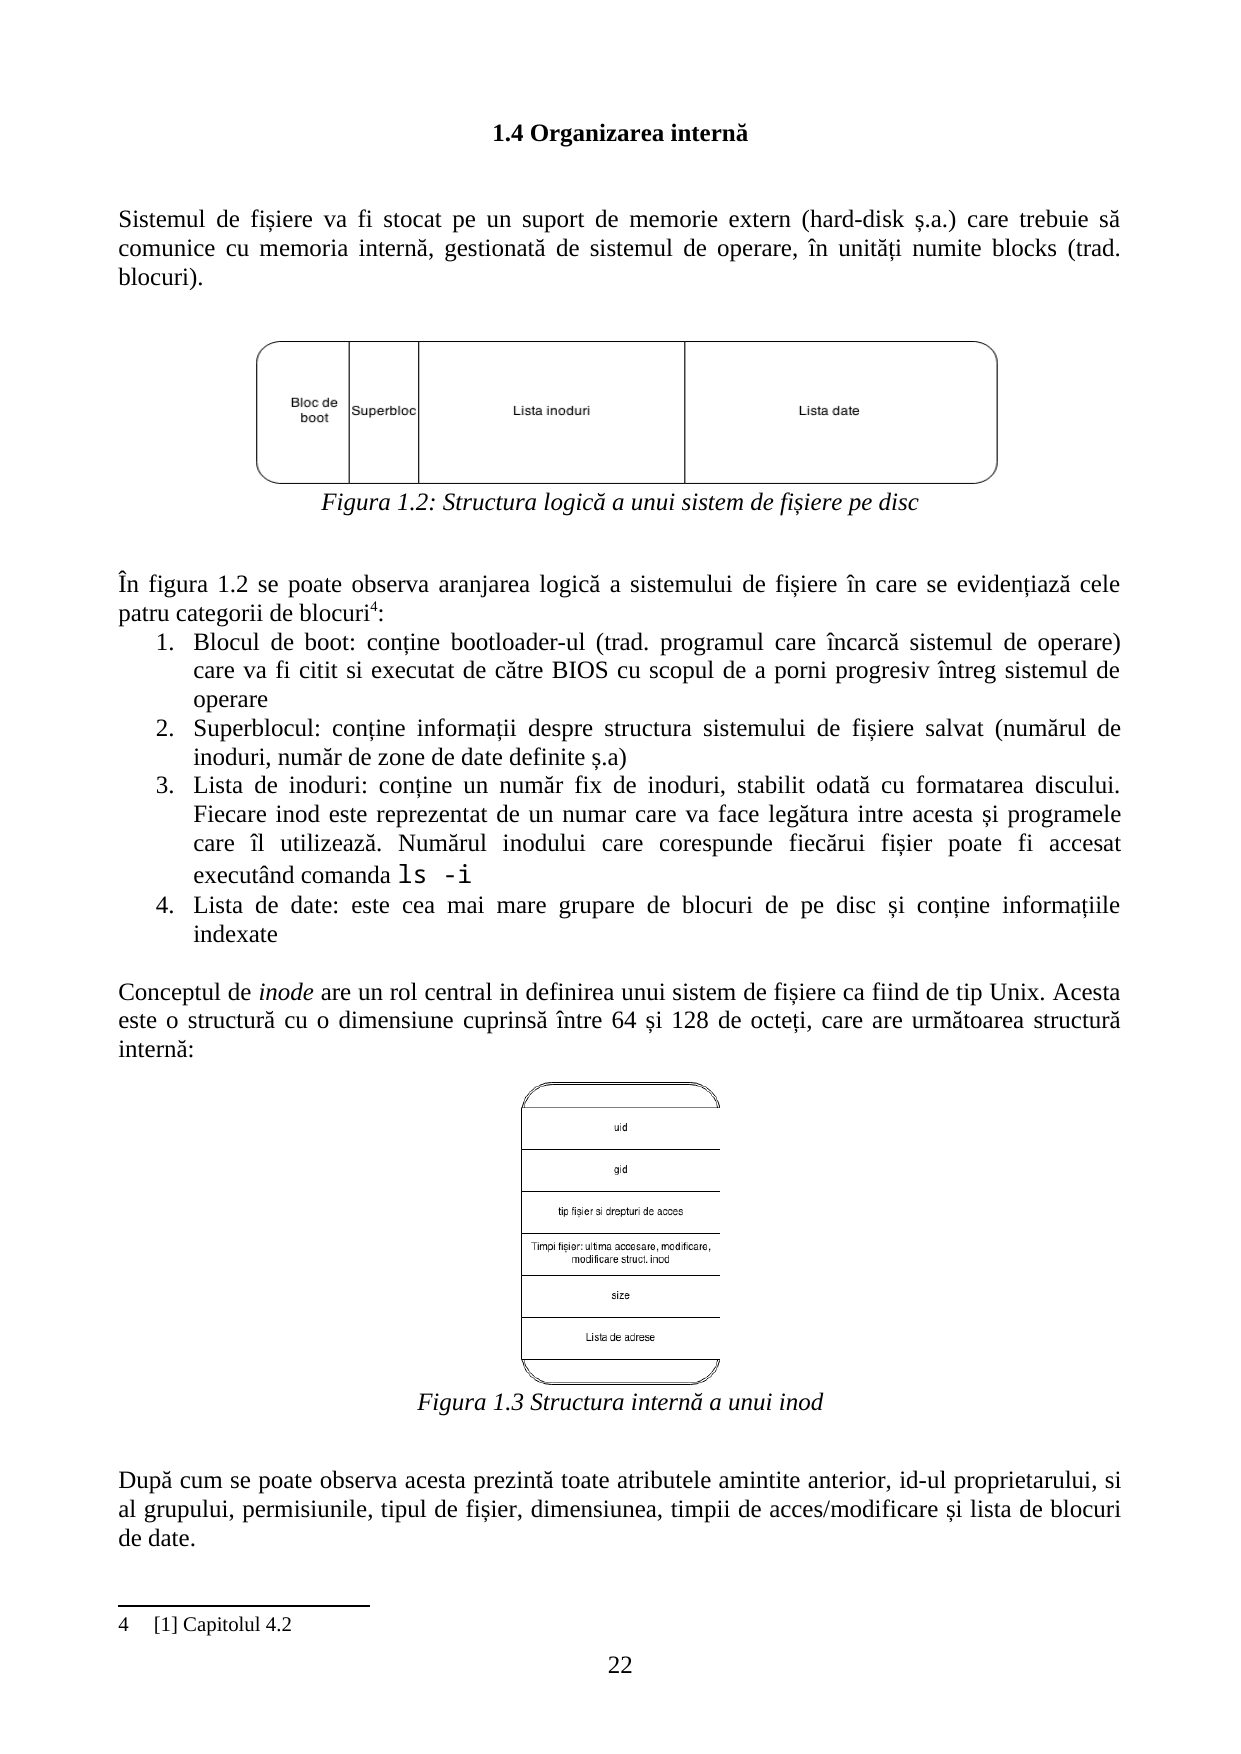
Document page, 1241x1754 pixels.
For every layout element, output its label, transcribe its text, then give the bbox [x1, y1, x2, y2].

list Blocul de boot: conține bootloader-ul (trad. programul care încarcă sistemul de operare) care va fi citit si executat de către BIOS cu scopul de a porni progresiv întreg sistemul de operare [156, 627, 1122, 713]
text Figura 1.3 Structura internă a unui inod [364, 1082, 876, 1416]
text [1] Capitolul 4.2 [118, 1612, 1122, 1636]
text Sistemul de fișiere va fi stocat pe un suport de memorie extern (hard-disk ș.a.) care trebuie să comunice cu memoria internă, gestionată de sistemul de operare, în unități numite blocks (trad. blocuri). [118, 204, 1122, 291]
text În figura 1.2 se poate observa aranjarea logică a sistemului de fișiere în care se evidențiază cele patru categorii de blocuri: [118, 569, 1122, 627]
list Lista de date: este cea mai mare grupare de blocuri de pe disc și conține informațiile indexate [156, 891, 1122, 948]
list Superblocul: conține informații despre structura sistemului de fișiere salvat (numărul de inoduri, număr de zone de date definite ș.a) [156, 713, 1122, 770]
list Lista de inoduri: conține un număr fix de inoduri, stabilit odată cu formatarea discului. Fiecare inod este reprezentat de un numar care va face legătura intre acesta și programele care îl utilizează. Numărul inodului care corespunde fiecărui fișier poate fi accesat executând comanda ls -i [156, 770, 1122, 891]
text 1.4 Organizarea internă [118, 118, 1122, 147]
picture [520, 1082, 720, 1388]
text După cum se poate observa acesta prezintă toate atributele amintite anterior, id-ul proprietarului, si al grupului, permisiunile, tipul de fișier, dimensiunea, timpii de acces/modificare și lista de blocuri de date. [118, 1466, 1122, 1552]
text Conceptul de inode are un rol central in definirea unui sistem de fișiere ca fiind de tip Unix. Acesta este o structură cu o dimensiune cuprinsă între 64 și 128 de octeți, care are următoarea structură internă: [118, 977, 1122, 1063]
text Figura 1.2: Structura logică a unui sistem de fișiere pe disc [118, 332, 1122, 516]
picture [255, 340, 999, 488]
